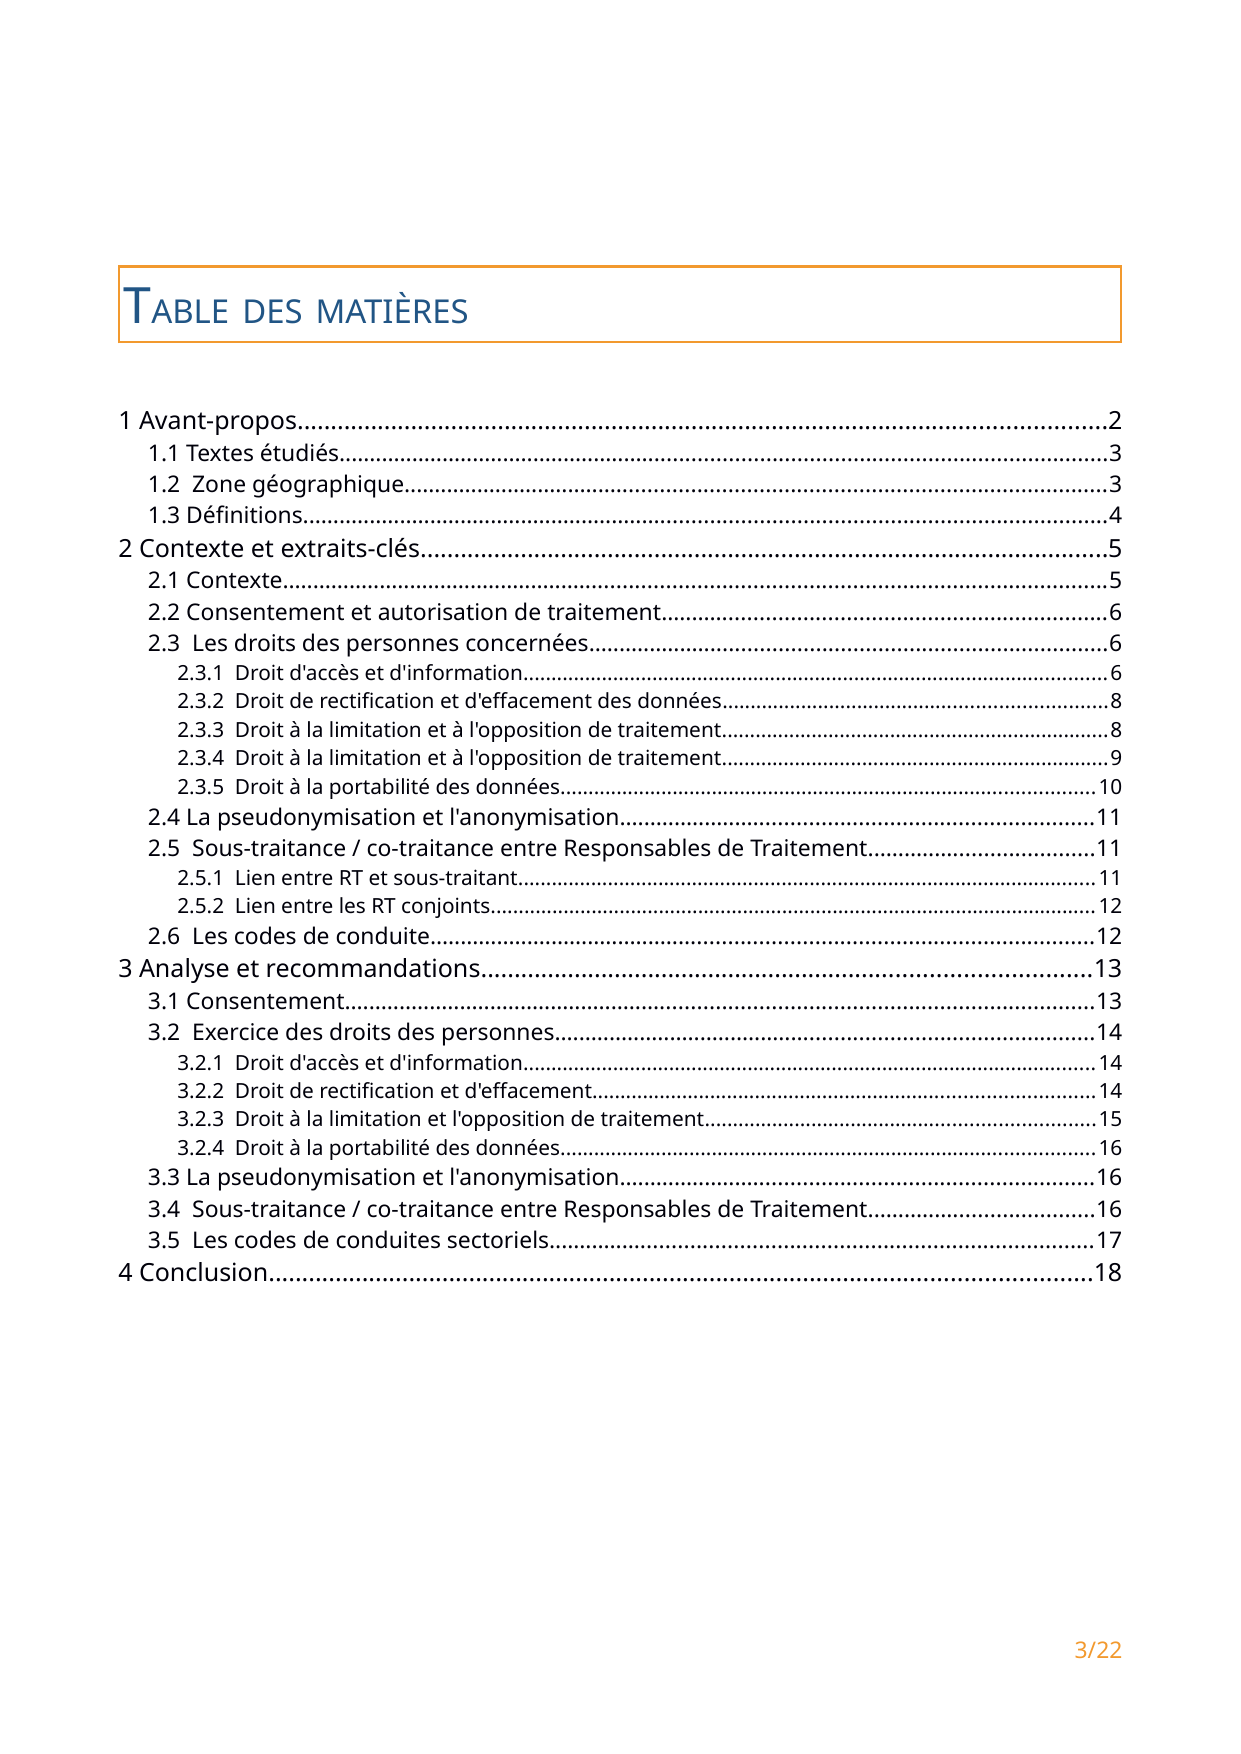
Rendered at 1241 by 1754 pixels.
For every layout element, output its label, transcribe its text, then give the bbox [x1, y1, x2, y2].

text 2.3.2 Droit de rectification et d'effacement des données 8 [177, 687, 1122, 715]
text 3 Analyse et recommandations 13 [118, 951, 1122, 985]
text 2.6 Les codes de conduite 12 [148, 920, 1122, 951]
text 1.3 Définitions 4 [148, 499, 1122, 530]
text 4 Conclusion 18 [118, 1255, 1122, 1289]
text 3.2.3 Droit à la limitation et l'opposition de traitement 15 [177, 1104, 1122, 1133]
text 2.5.2 Lien entre les RT conjoints 12 [177, 891, 1122, 920]
text 2.3.3 Droit à la limitation et à l'opposition de traitement 8 [177, 715, 1122, 743]
text 3.5 Les codes de conduites sectoriels 17 [148, 1224, 1122, 1255]
text 2.3.1 Droit d'accès et d'information 6 [177, 658, 1122, 687]
text 3.2 Exercice des droits des personnes 14 [148, 1016, 1122, 1048]
text 3.2.1 Droit d'accès et d'information 14 [177, 1048, 1122, 1076]
text 2.2 Consentement et autorisation de traitement 6 [148, 596, 1122, 627]
text 3.2.4 Droit à la portabilité des données 16 [177, 1133, 1122, 1161]
text 1 Avant-propos 2 [118, 403, 1122, 437]
text 2.3 Les droits des personnes concernées 6 [148, 627, 1122, 658]
text 2.5 Sous-traitance / co-traitance entre Responsables de Traitement 11 [148, 832, 1122, 863]
text 2.4 La pseudonymisation et l'anonymisation 11 [148, 800, 1122, 832]
text 2.5.1 Lien entre RT et sous-traitant 11 [177, 863, 1122, 891]
text 2 Contexte et extraits-clés 5 [118, 530, 1122, 564]
text 3.4 Sous-traitance / co-traitance entre Responsables de Traitement 16 [148, 1193, 1122, 1224]
text 1.1 Textes étudiés 3 [148, 437, 1122, 468]
text 2.3.4 Droit à la limitation et à l'opposition de traitement 9 [177, 743, 1122, 772]
text 3.3 La pseudonymisation et l'anonymisation 16 [148, 1161, 1122, 1193]
text 2.3.5 Droit à la portabilité des données 10 [177, 772, 1122, 800]
text 1.2 Zone géographique 3 [148, 468, 1122, 499]
text 2.1 Contexte 5 [148, 564, 1122, 596]
subtitle Table des matières [120, 268, 1120, 341]
text 3.2.2 Droit de rectification et d'effacement 14 [177, 1076, 1122, 1104]
text 3.1 Consentement 13 [148, 985, 1122, 1016]
